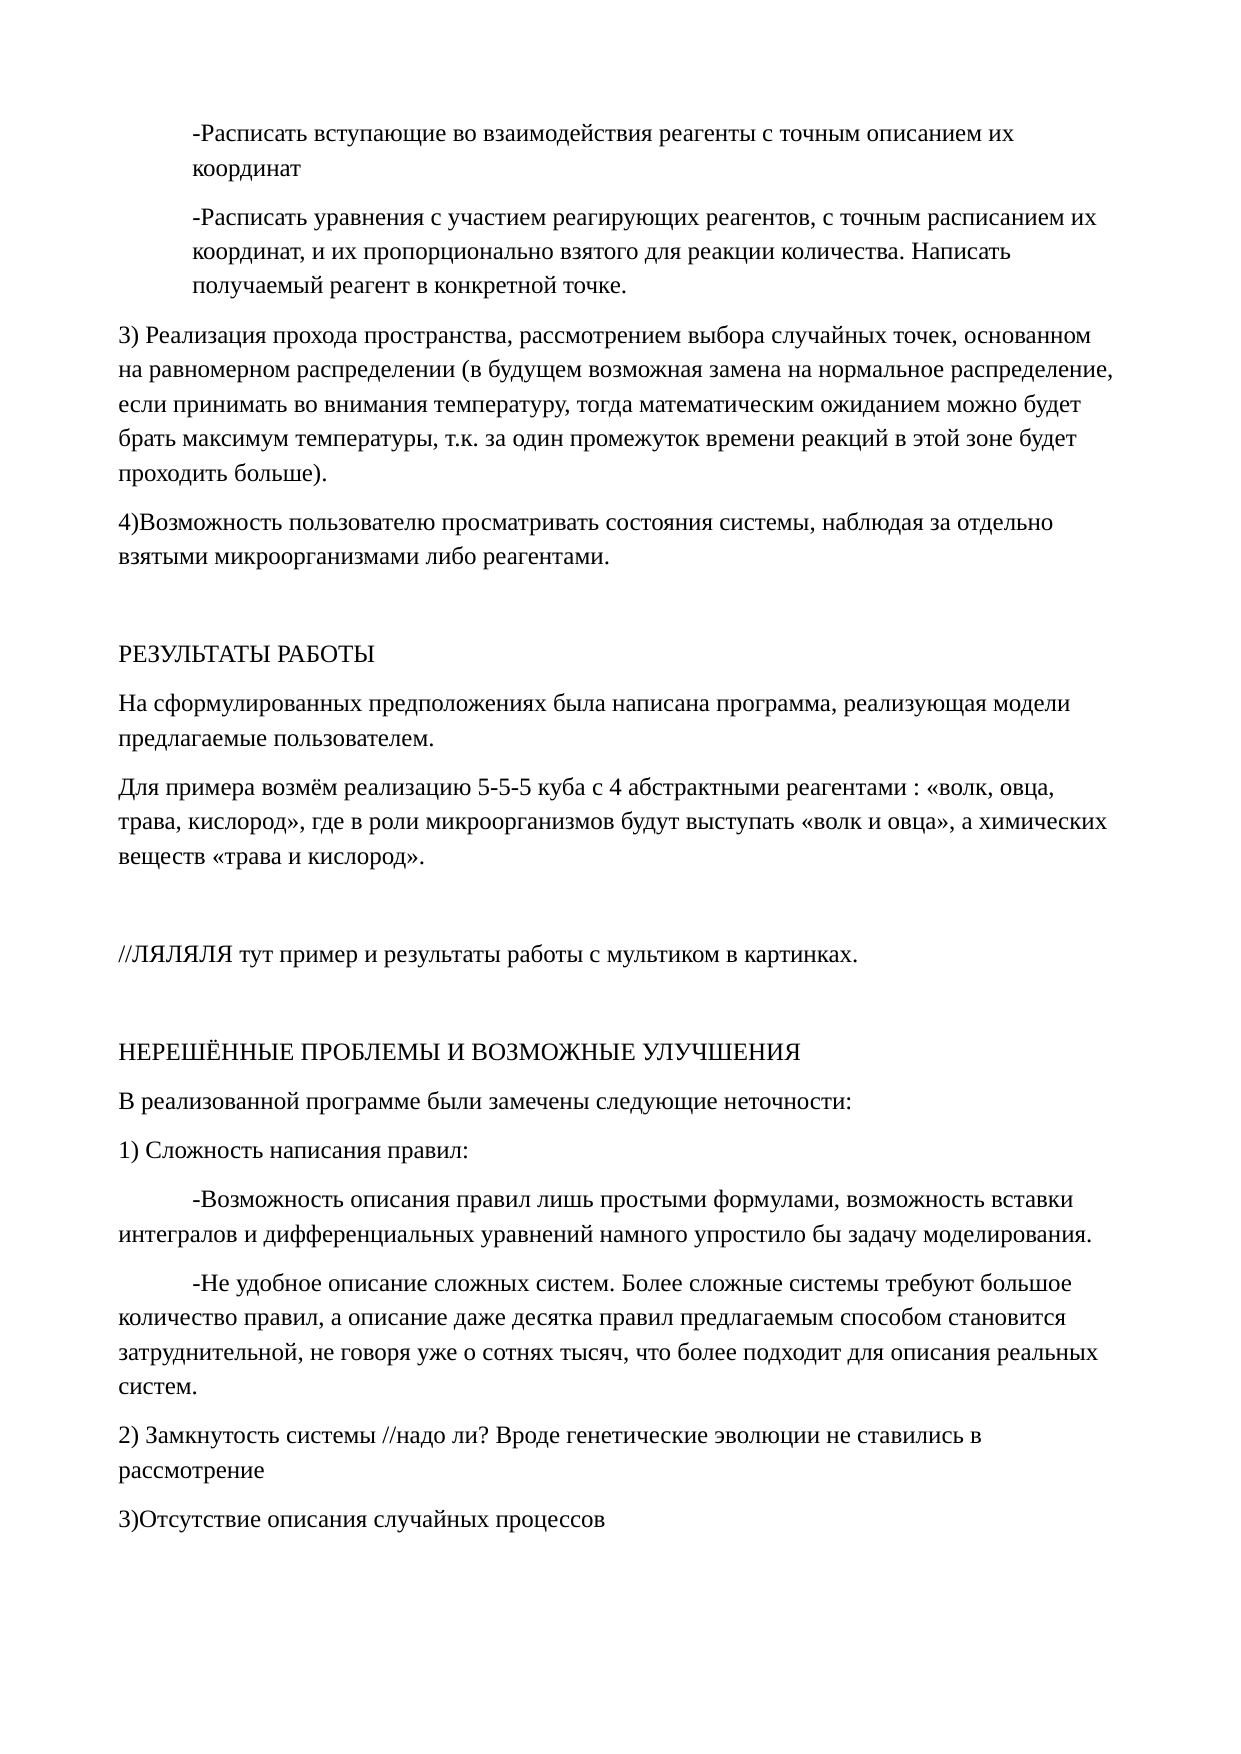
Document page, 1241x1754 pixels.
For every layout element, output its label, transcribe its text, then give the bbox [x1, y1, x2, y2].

text РЕЗУЛЬТАТЫ РАБОТЫ [118, 639, 1122, 668]
text Для примера возмём реализацию 5-5-5 куба с 4 абстрактными реагентами : «волк, овца, трава, кислород», где в роли микроорганизмов будут выступать «волк и овца», а химических веществ «трава и кислород». [118, 772, 1122, 869]
text -Возможность описания правил лишь простыми формулами, возможность вставки интегралов и дифференциальных уравнений намного упростило бы задачу моделирования. [118, 1184, 1122, 1247]
text НЕРЕШЁННЫЕ ПРОБЛЕМЫ И ВОЗМОЖНЫЕ УЛУЧШЕНИЯ [118, 1037, 1122, 1066]
text На сформулированных предположениях была написана программа, реализующая модели предлагаемые пользователем. [118, 688, 1122, 752]
text //ЛЯЛЯЛЯ тут пример и результаты работы с мультиком в картинках. [118, 939, 1122, 968]
text -Расписать уравнения с участием реагирующих реагентов, с точным расписанием их координат, и их пропорционально взятого для реакции количества. Написать получаемый реагент в конкретной точке. [118, 202, 1122, 299]
text 2) Замкнутость системы //надо ли? Вроде генетические эволюции не ставились в рассмотрение [118, 1420, 1122, 1483]
text В реализованной программе были замечены следующие неточности: [118, 1086, 1122, 1115]
text 4)Возможность пользователю просматривать состояния системы, наблюдая за отдельно взятыми микроорганизмами либо реагентами. [118, 507, 1122, 570]
text -Расписать вступающие во взаимодействия реагенты с точным описанием их координат [118, 118, 1122, 181]
text -Не удобное описание сложных систем. Более сложные системы требуют большое количество правил, а описание даже десятка правил предлагаемым способом становится затруднительной, не говоря уже о сотнях тысяч, что более подходит для описания реальных систем. [118, 1268, 1122, 1400]
text 1) Сложность написания правил: [118, 1135, 1122, 1164]
text 3)Отсутствие описания случайных процессов [118, 1504, 1122, 1533]
text 3) Реализация прохода пространства, рассмотрением выбора случайных точек, основанном на равномерном распределении (в будущем возможная замена на нормальное распределение, если принимать во внимания температуру, тогда математическим ожиданием можно будет брать максимум температуры, т.к. за один промежуток времени реакций в этой зоне будет проходить больше). [118, 320, 1122, 486]
